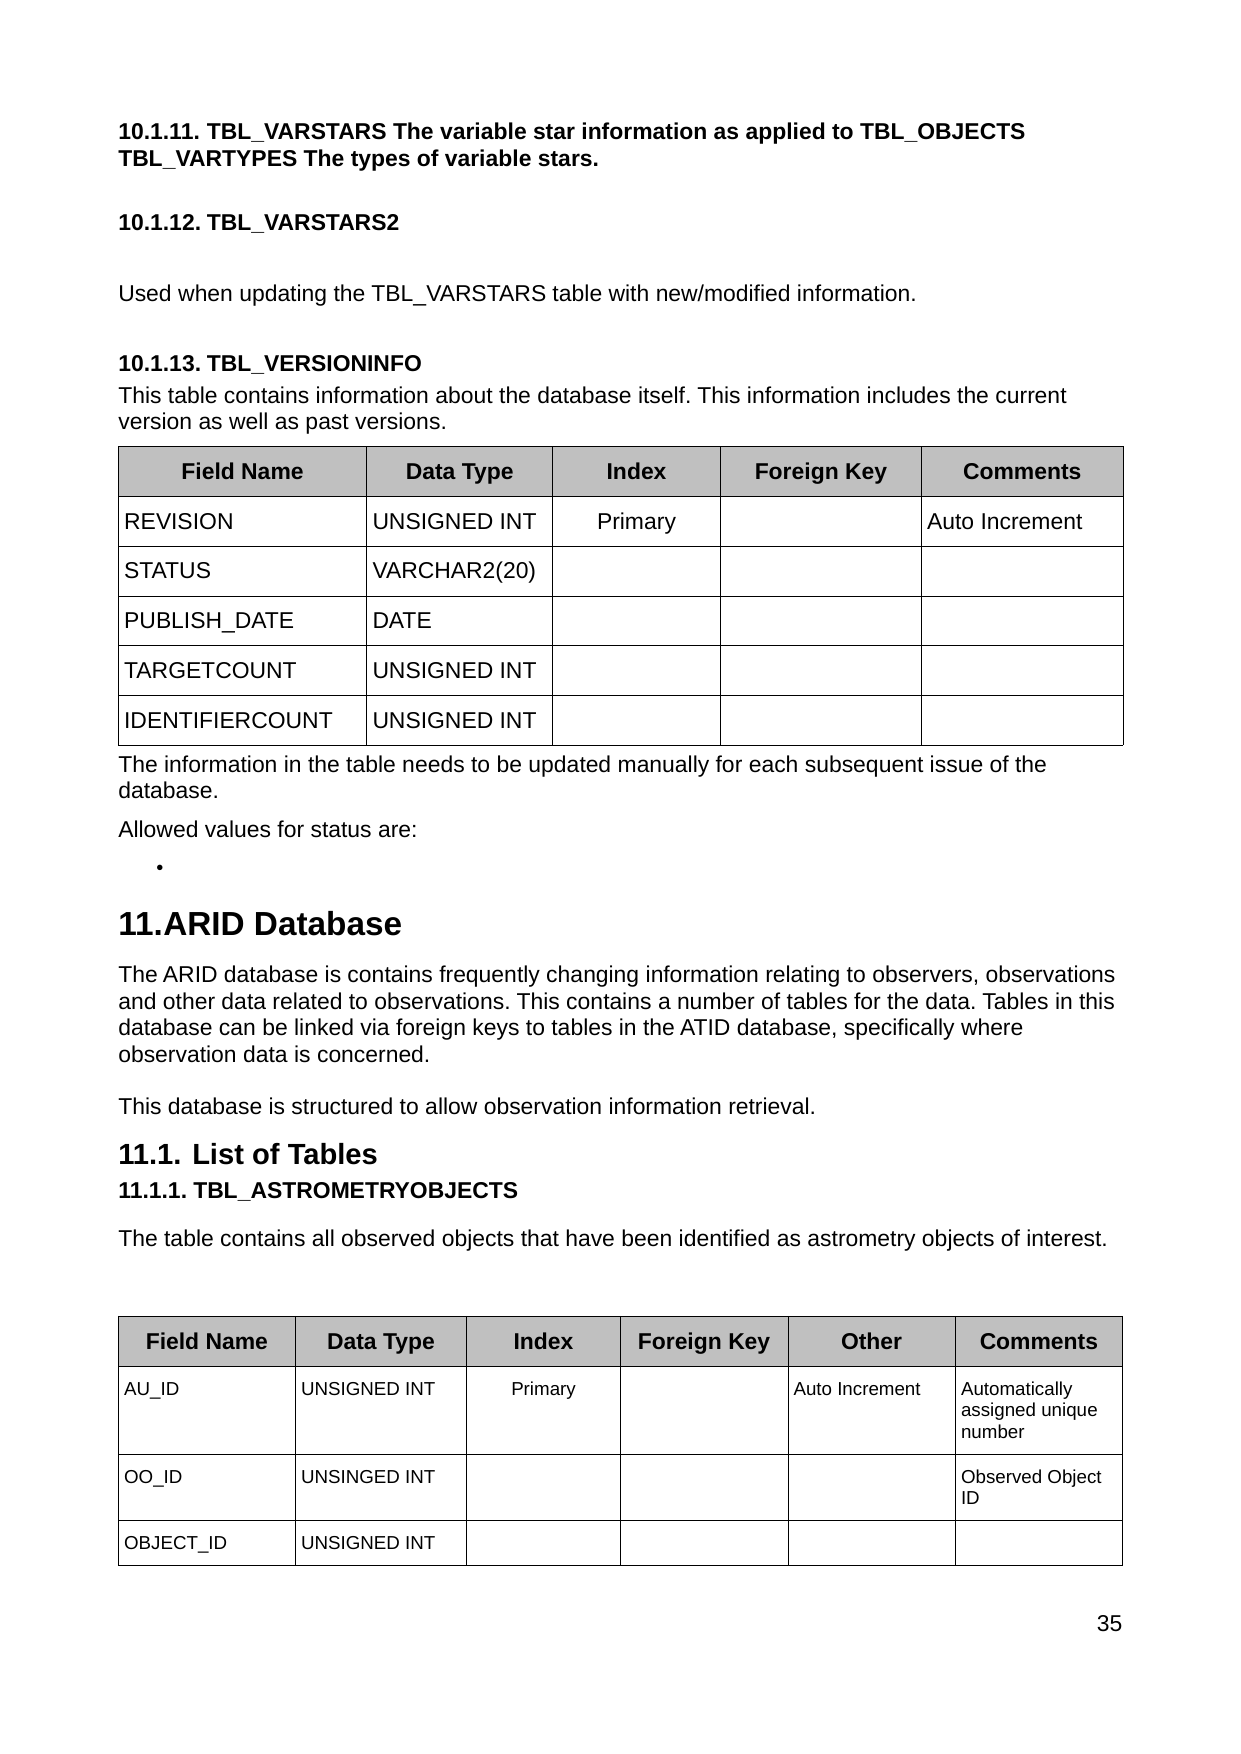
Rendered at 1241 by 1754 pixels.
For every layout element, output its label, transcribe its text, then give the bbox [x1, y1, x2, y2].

text The information in the table needs to be updated manually for each subsequent issue of the database. [118, 751, 1122, 804]
table_cell Primary [467, 1367, 620, 1454]
table_header Field Name [119, 447, 366, 496]
table_cell STATUS [119, 547, 366, 596]
table_header Data Type [296, 1317, 466, 1366]
table_cell TARGETCOUNT [119, 646, 366, 695]
table_cell Automatically assigned unique number [956, 1367, 1122, 1454]
table_cell [621, 1455, 788, 1520]
table_cell [721, 547, 921, 596]
table_cell [956, 1521, 1122, 1565]
table_cell [922, 646, 1123, 695]
table_cell Auto Increment [789, 1367, 955, 1454]
table_cell [467, 1455, 620, 1520]
table_cell [553, 597, 720, 645]
table_cell [553, 646, 720, 695]
table_cell Primary [553, 497, 720, 546]
table_header Data Type [367, 447, 552, 496]
table_header Foreign Key [621, 1317, 788, 1366]
table_cell [721, 597, 921, 645]
table_cell UNSIGNED INT [296, 1367, 466, 1454]
table_cell [721, 646, 921, 695]
table_cell PUBLISH_DATE [119, 597, 366, 645]
table_cell Observed Object ID [956, 1455, 1122, 1520]
subtitle TBL_ASTROMETRYOBJECTS [118, 1177, 1122, 1203]
table_header Index [553, 447, 720, 496]
subtitle List of Tables [118, 1137, 1122, 1171]
text The ARID database is contains frequently changing information relating to observers, observations and other data related to observations. This contains a number of tables for the data. Tables in this database can be linked via foreign keys to tables in the ATID database, specifically where observation data is concerned. [118, 960, 1122, 1067]
table_cell [621, 1521, 788, 1565]
table_cell UNSINGED INT [296, 1455, 466, 1520]
text This table contains information about the database itself. This information includes the current version as well as past versions. [118, 376, 1122, 434]
table_cell AU_ID [119, 1367, 295, 1454]
text Used when updating the TBL_VARSTARS table with new/modified information. [118, 279, 1122, 306]
subtitle TBL_VARSTARS The variable star information as applied to TBL_OBJECTS TBL_VARTYPES The types of variable stars. [118, 118, 1122, 171]
table_cell DATE [367, 597, 552, 645]
table_cell Auto Increment [922, 497, 1123, 546]
table_header Index [467, 1317, 620, 1366]
table_cell OBJECT_ID [119, 1521, 295, 1565]
table_header Field Name [119, 1317, 295, 1366]
table_cell UNSIGNED INT [367, 696, 552, 745]
table_cell [922, 696, 1123, 745]
text This database is structured to allow observation information retrieval. [118, 1079, 1122, 1119]
table_cell [621, 1367, 788, 1454]
table_header Comments [922, 447, 1123, 496]
table_cell [553, 696, 720, 745]
text The table contains all observed objects that have been identified as astrometry objects of interest. [118, 1203, 1122, 1251]
table_cell [922, 547, 1123, 596]
table_cell IDENTIFIERCOUNT [119, 696, 366, 745]
table_cell [467, 1521, 620, 1565]
subtitle ARID Database [118, 904, 1122, 942]
table_cell [789, 1455, 955, 1520]
table_header Other [789, 1317, 955, 1366]
subtitle TBL_VARSTARS2 [118, 209, 1122, 235]
table_cell REVISION [119, 497, 366, 546]
table_cell [789, 1521, 955, 1565]
table_cell VARCHAR2(20) [367, 547, 552, 596]
table_cell [922, 597, 1123, 645]
table_cell OO_ID [119, 1455, 295, 1520]
table_cell UNSIGNED INT [367, 497, 552, 546]
table_cell [553, 547, 720, 596]
table_cell UNSIGNED INT [367, 646, 552, 695]
table_header Comments [956, 1317, 1122, 1366]
table_cell UNSIGNED INT [296, 1521, 466, 1565]
table_header Foreign Key [721, 447, 921, 496]
table_cell [721, 696, 921, 745]
table_cell [721, 497, 921, 546]
subtitle TBL_VERSIONINFO [118, 350, 1122, 376]
text Allowed values for status are: [118, 816, 1122, 842]
